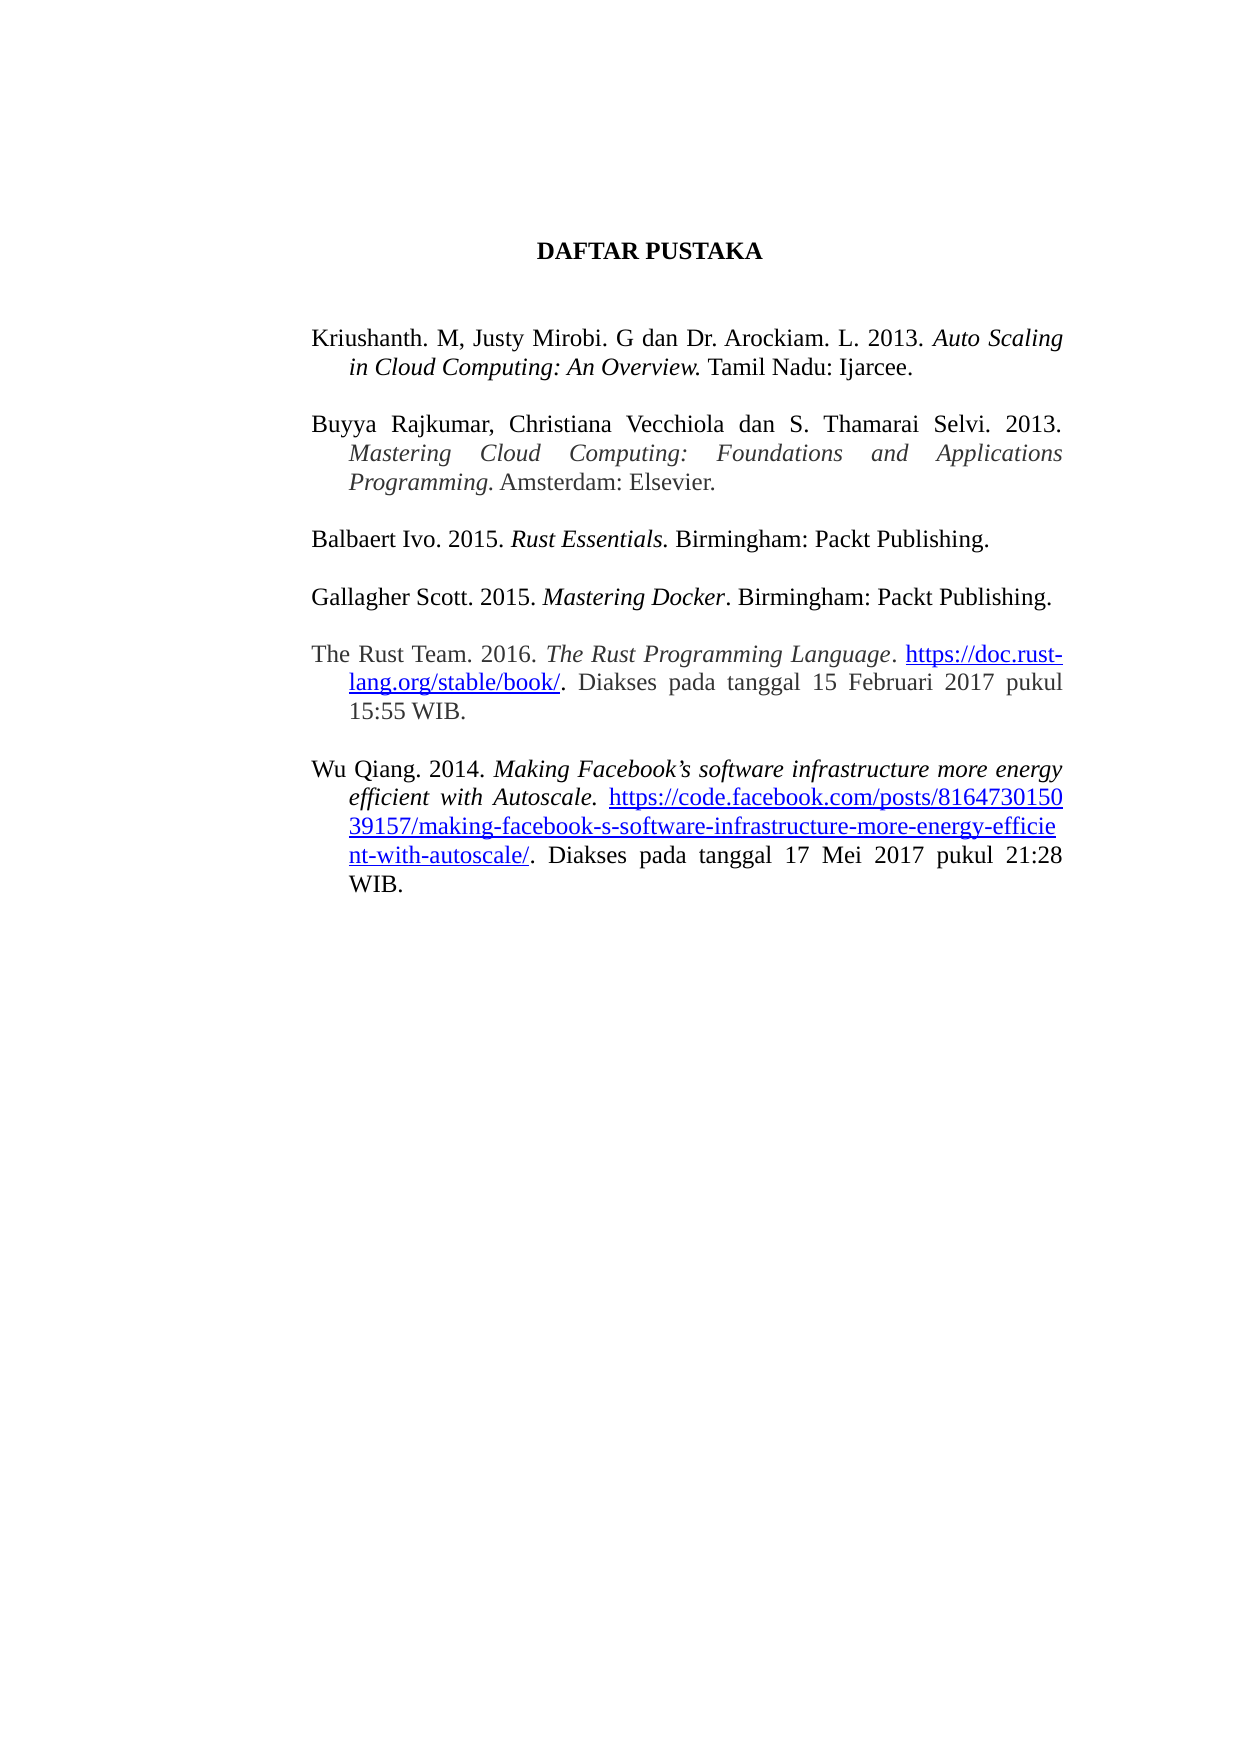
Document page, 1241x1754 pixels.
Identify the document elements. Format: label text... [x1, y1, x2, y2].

list Wu Qiang. 2014. Making Facebook’s software infrastructure more energy efficient with Autoscale. https://code.facebook.com/posts/8164730150 39157/making-facebook-s-software-infrastructure-more-energy-efficie nt-with-autoscale/. Diakses pada tanggal 17 Mei 2017 pukul 21:28 WIB. [311, 754, 1063, 897]
list Buyya Rajkumar, Christiana Vecchiola dan S. Thamarai Selvi. 2013. Mastering Cloud Computing: Foundations and Applications Programming. Amsterdam: Elsevier. [311, 409, 1063, 496]
text DAFTAR PUSTAKA [236, 236, 1063, 265]
list Gallagher Scott. 2015. Mastering Docker. Birmingham: Packt Publishing. [311, 582, 1063, 611]
list Balbaert Ivo. 2015. Rust Essentials. Birmingham: Packt Publishing. [311, 524, 1063, 553]
list The Rust Team. 2016. The Rust Programming Language. https://doc.rust-lang.org/stable/book/. Diakses pada tanggal 15 Februari 2017 pukul 15:55 WIB. [311, 639, 1063, 725]
list Kriushanth. M, Justy Mirobi. G dan Dr. Arockiam. L. 2013. Auto Scaling in Cloud Computing: An Overview. Tamil Nadu: Ijarcee. [311, 323, 1063, 381]
